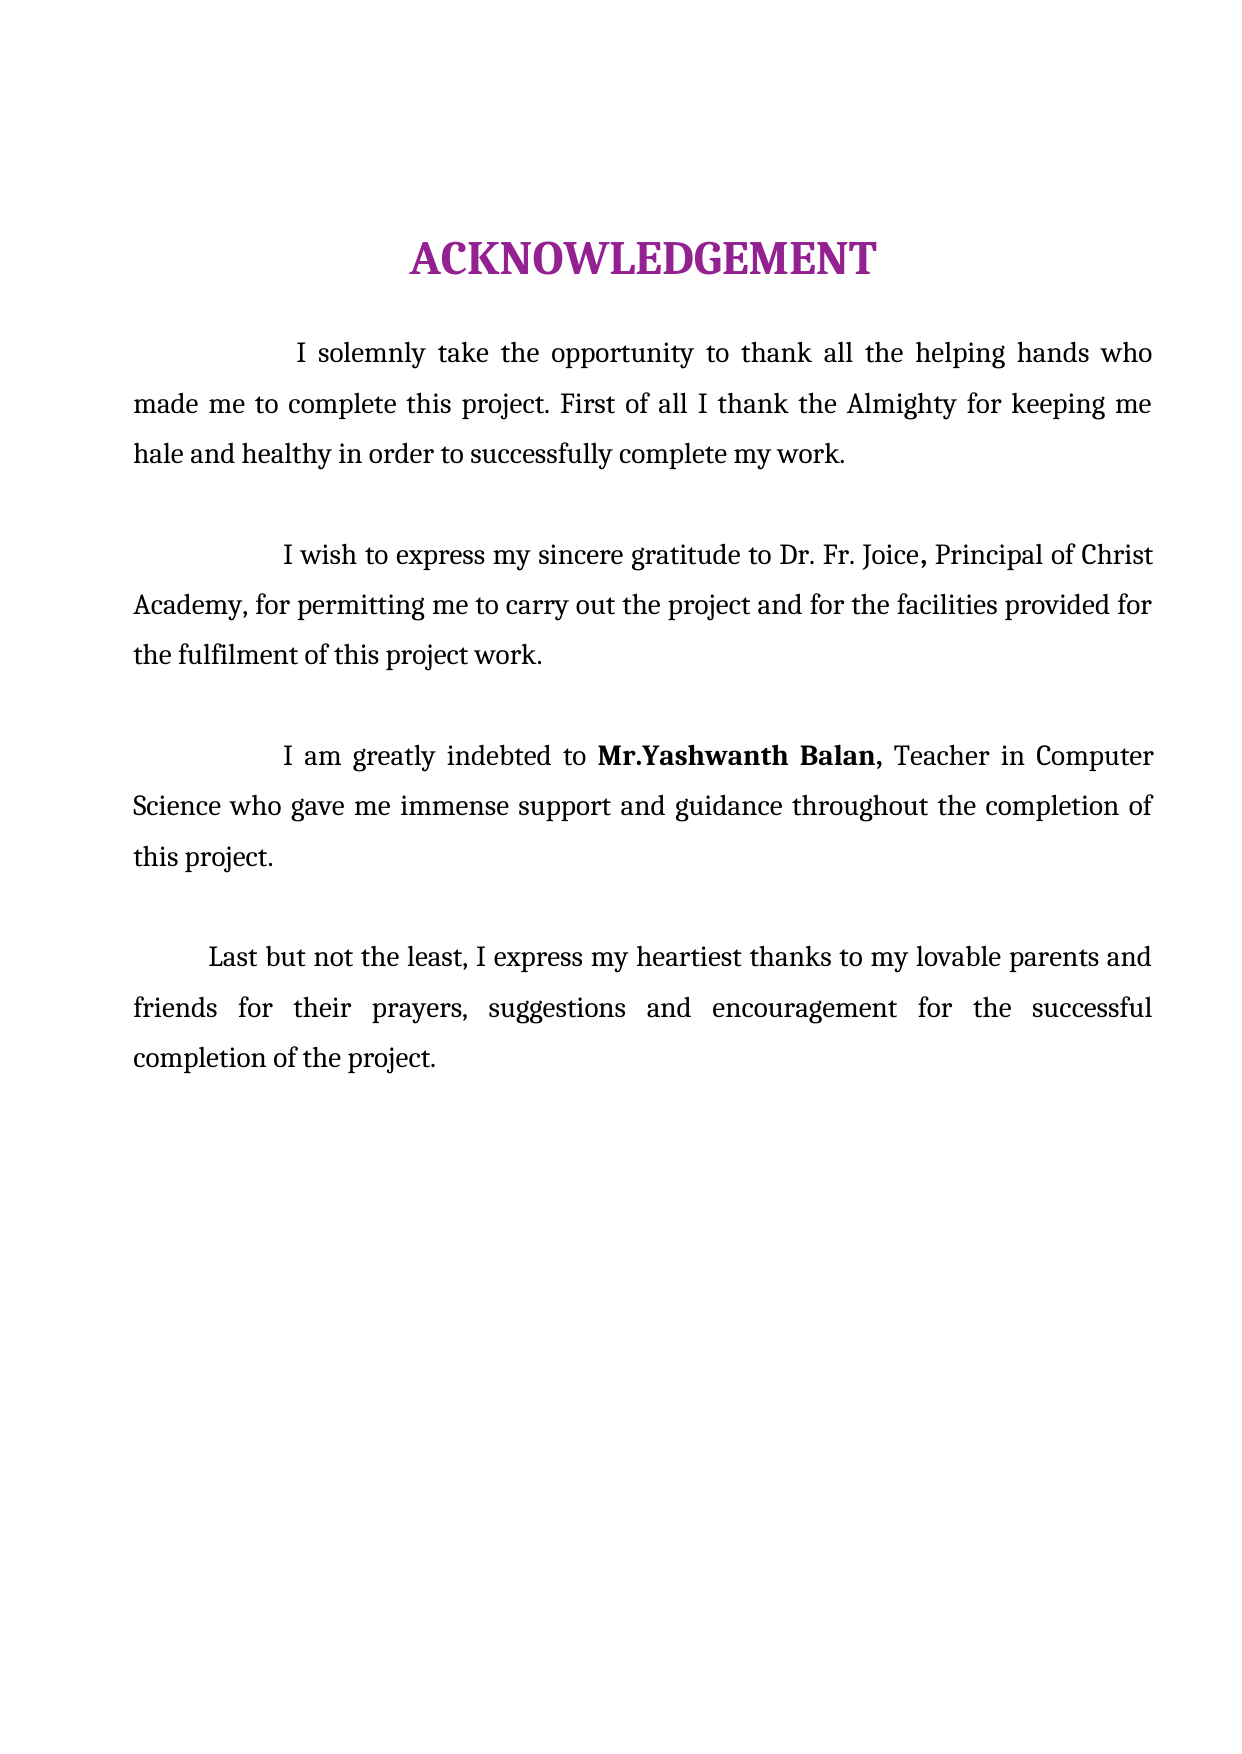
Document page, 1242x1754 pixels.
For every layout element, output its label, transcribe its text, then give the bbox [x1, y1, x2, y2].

text I solemnly take the opportunity to thank all the helping hands who made me to complete this project. First of all I thank the Almighty for keeping me hale and healthy in order to successfully complete my work. [133, 336, 1153, 471]
subtitle ACKNOWLEDGEMENT [371, 231, 916, 286]
text I am greatly indebted to Mr.Yashwanth Balan, Teacher in Computer Science who gave me immense support and guidance throughout the completion of this project. [133, 739, 1154, 873]
text Last but not the least, I express my heartiest thanks to my lovable parents and friends for their prayers, suggestions and encouragement for the successful completion of the project. [133, 941, 1154, 1075]
text I wish to express my sincere gratitude to Dr. Fr. Joice, Principal of Christ Academy, for permitting me to carry out the project and for the facilities provided for the fulfilment of this project work. [133, 538, 1154, 672]
